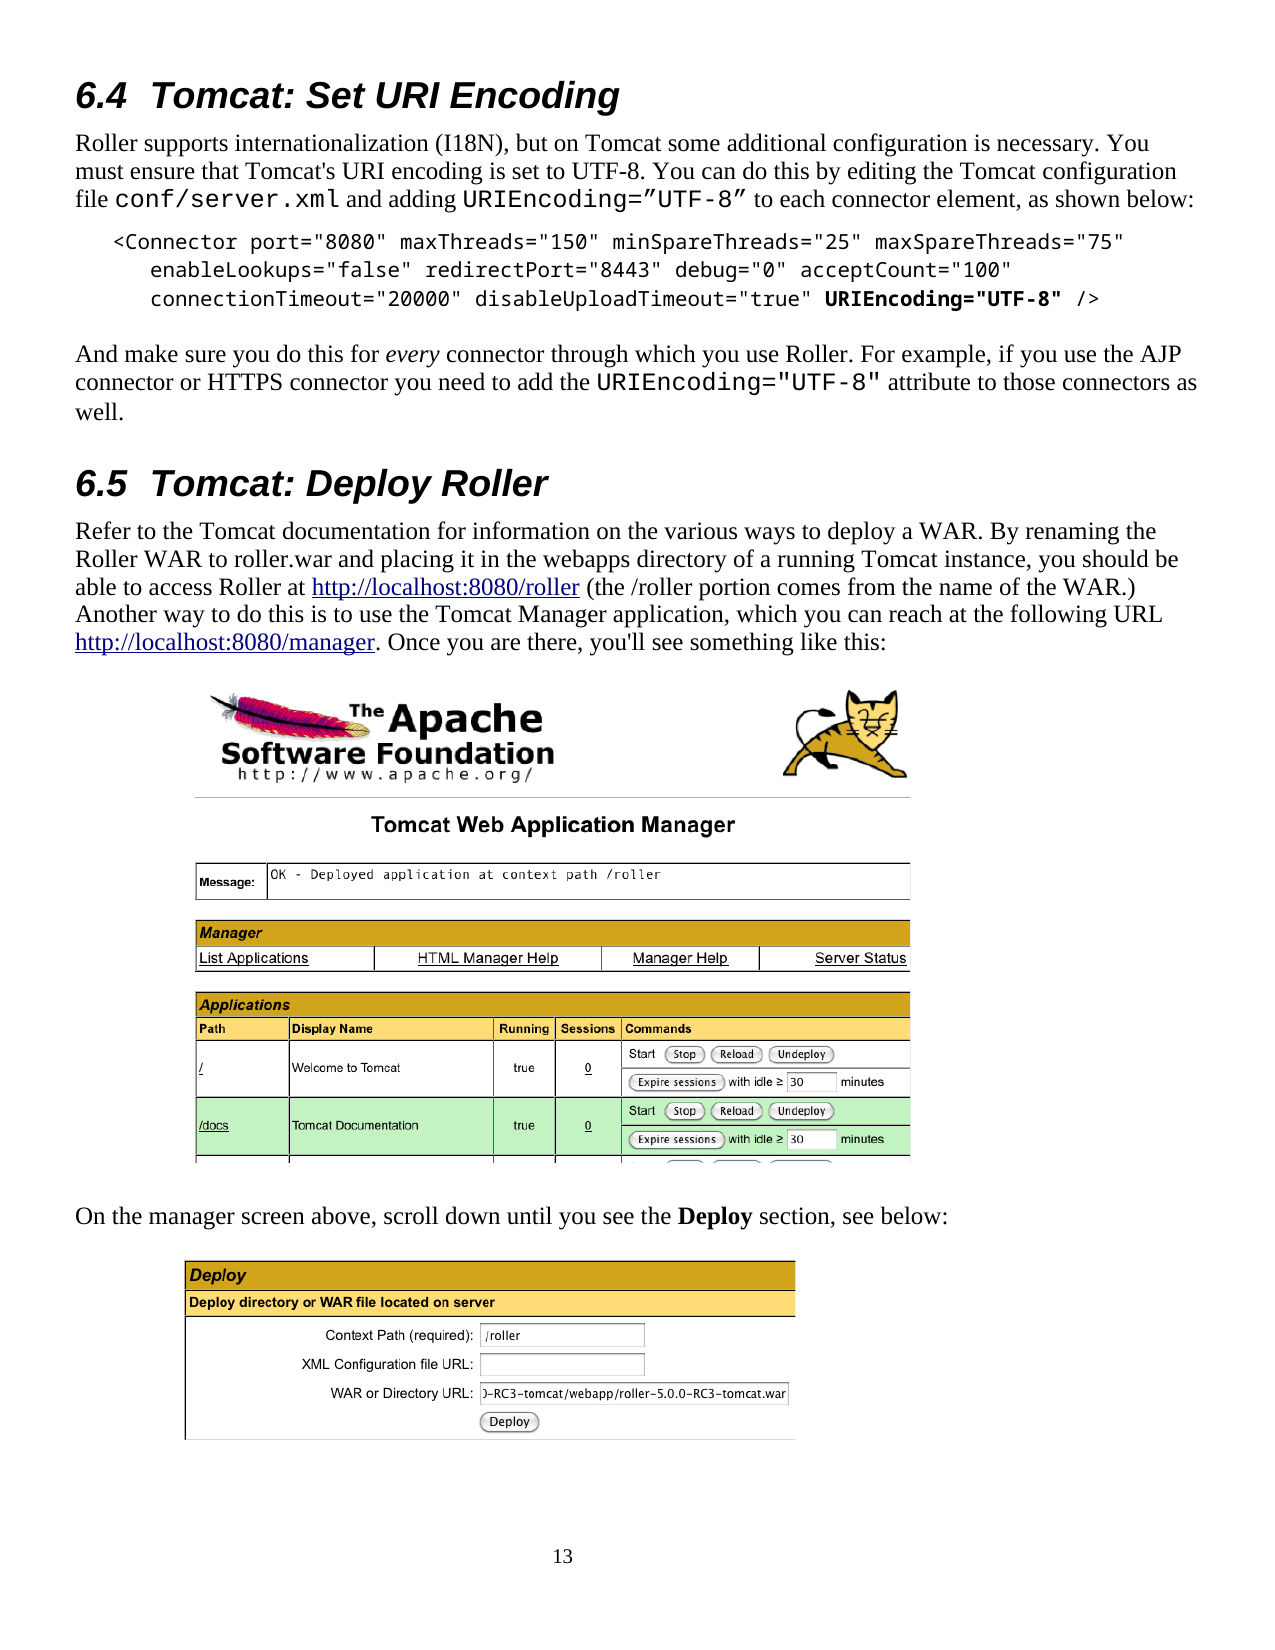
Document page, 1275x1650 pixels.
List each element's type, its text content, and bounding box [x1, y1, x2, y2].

text connectionTimeout="20000" disableUploadTimeout="true" URIEncoding="UTF-8" /> [75, 284, 1200, 312]
text <Connector port="8080" maxThreads="150" minSpareThreads="25" maxSpareThreads="75" [75, 227, 1200, 256]
picture [190, 683, 911, 1163]
subtitle Tomcat: Deploy Roller [75, 463, 1200, 505]
text Refer to the Tomcat documentation for information on the various ways to deploy a WAR. By renaming the Roller WAR to roller.war and placing it in the webapps directory of a running Tomcat instance, you should be able to access Roller at http://localhost:8080/roller (the /roller portion comes from the name of the WAR.) Another way to do this is to use the Tomcat Manager application, which you can reach at the following URL http://localhost:8080/manager. Once you are there, you'll see something like this: [75, 517, 1200, 656]
subtitle Tomcat: Set URI Encoding [75, 75, 1200, 117]
text Roller supports internationalization (I18N), but on Tomcat some additional configuration is necessary. You must ensure that Tomcat's URI encoding is set to UTF-8. You can do this by editing the Tomcat configuration file conf/server.xml and adding URIEncoding=”UTF-8” to each connector element, as shown below: [75, 129, 1200, 214]
text enableLookups="false" redirectPort="8443" debug="0" acceptCount="100" [75, 256, 1200, 284]
text And make sure you do this for every connector through which you use Roller. For example, if you use the AJP connector or HTTPS connector you need to add the URIEncoding="UTF-8" attribute to those connectors as well. [75, 340, 1200, 425]
picture [180, 1256, 796, 1440]
text On the manager screen above, scroll down until you see the Deploy section, see below: [75, 1202, 1200, 1230]
